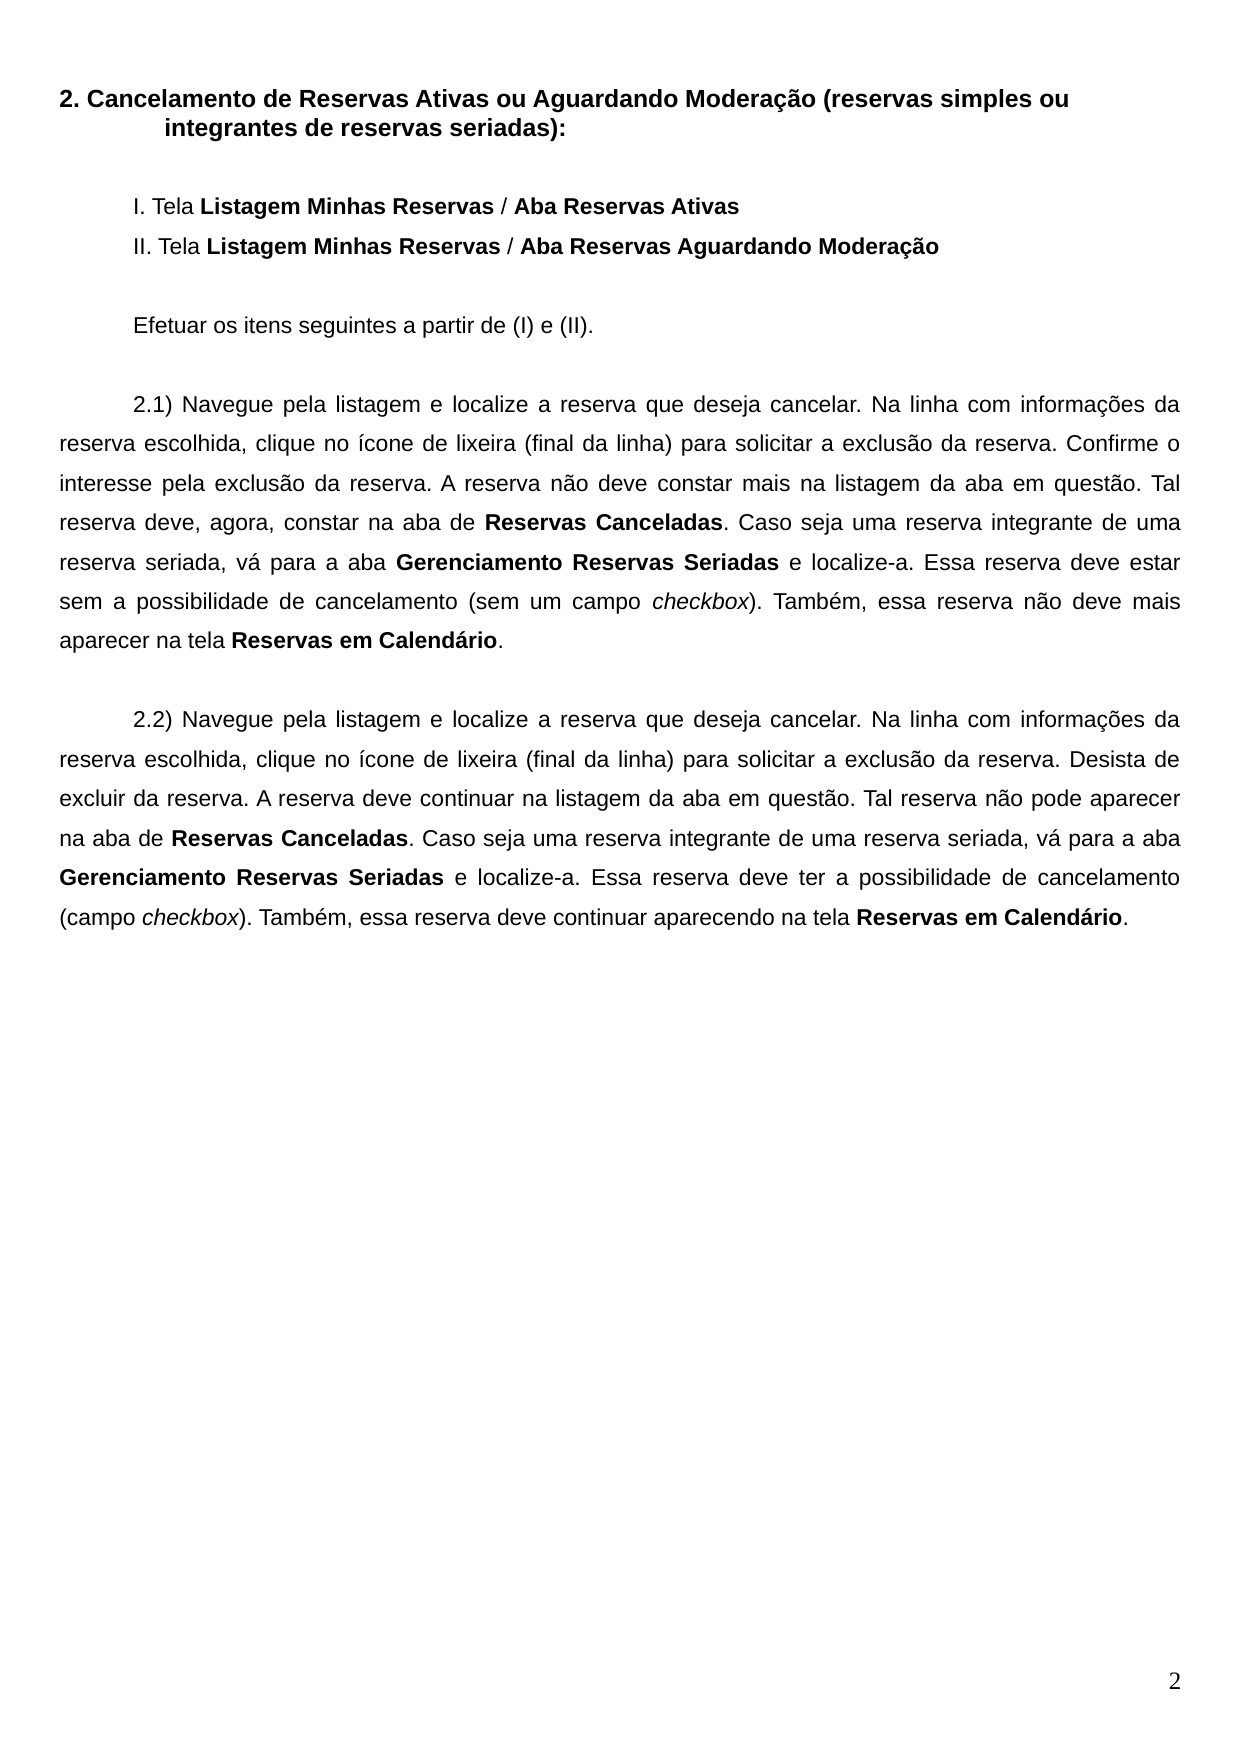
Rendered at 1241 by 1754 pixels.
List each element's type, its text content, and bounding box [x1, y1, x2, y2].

text Efetuar os itens seguintes a partir de (I) e (II). [59, 312, 1181, 338]
text II. Tela Listagem Minhas Reservas / Aba Reservas Aguardando Moderação [59, 233, 1181, 259]
text I. Tela Listagem Minhas Reservas / Aba Reservas Ativas [59, 193, 1181, 219]
subtitle 2. Cancelamento de Reservas Ativas ou Aguardando Moderação (reservas simples ou integrantes de reservas seriadas): [59, 84, 1181, 141]
text 2.2) Navegue pela listagem e localize a reserva que deseja cancelar. Na linha com informações da reserva escolhida, clique no ícone de lixeira (final da linha) para solicitar a exclusão da reserva. Desista de excluir da reserva. A reserva deve continuar na listagem da aba em questão. Tal reserva não pode aparecer na aba de Reservas Canceladas. Caso seja uma reserva integrante de uma reserva seriada, vá para a aba Gerenciamento Reservas Seriadas e localize-a. Essa reserva deve ter a possibilidade de cancelamento (campo checkbox). Também, essa reserva deve continuar aparecendo na tela Reservas em Calendário. [59, 706, 1181, 930]
text 2.1) Navegue pela listagem e localize a reserva que deseja cancelar. Na linha com informações da reserva escolhida, clique no ícone de lixeira (final da linha) para solicitar a exclusão da reserva. Confirme o interesse pela exclusão da reserva. A reserva não deve constar mais na listagem da aba em questão. Tal reserva deve, agora, constar na aba de Reservas Canceladas. Caso seja uma reserva integrante de uma reserva seriada, vá para a aba Gerenciamento Reservas Seriadas e localize-a. Essa reserva deve estar sem a possibilidade de cancelamento (sem um campo checkbox). Também, essa reserva não deve mais aparecer na tela Reservas em Calendário. [59, 391, 1181, 654]
